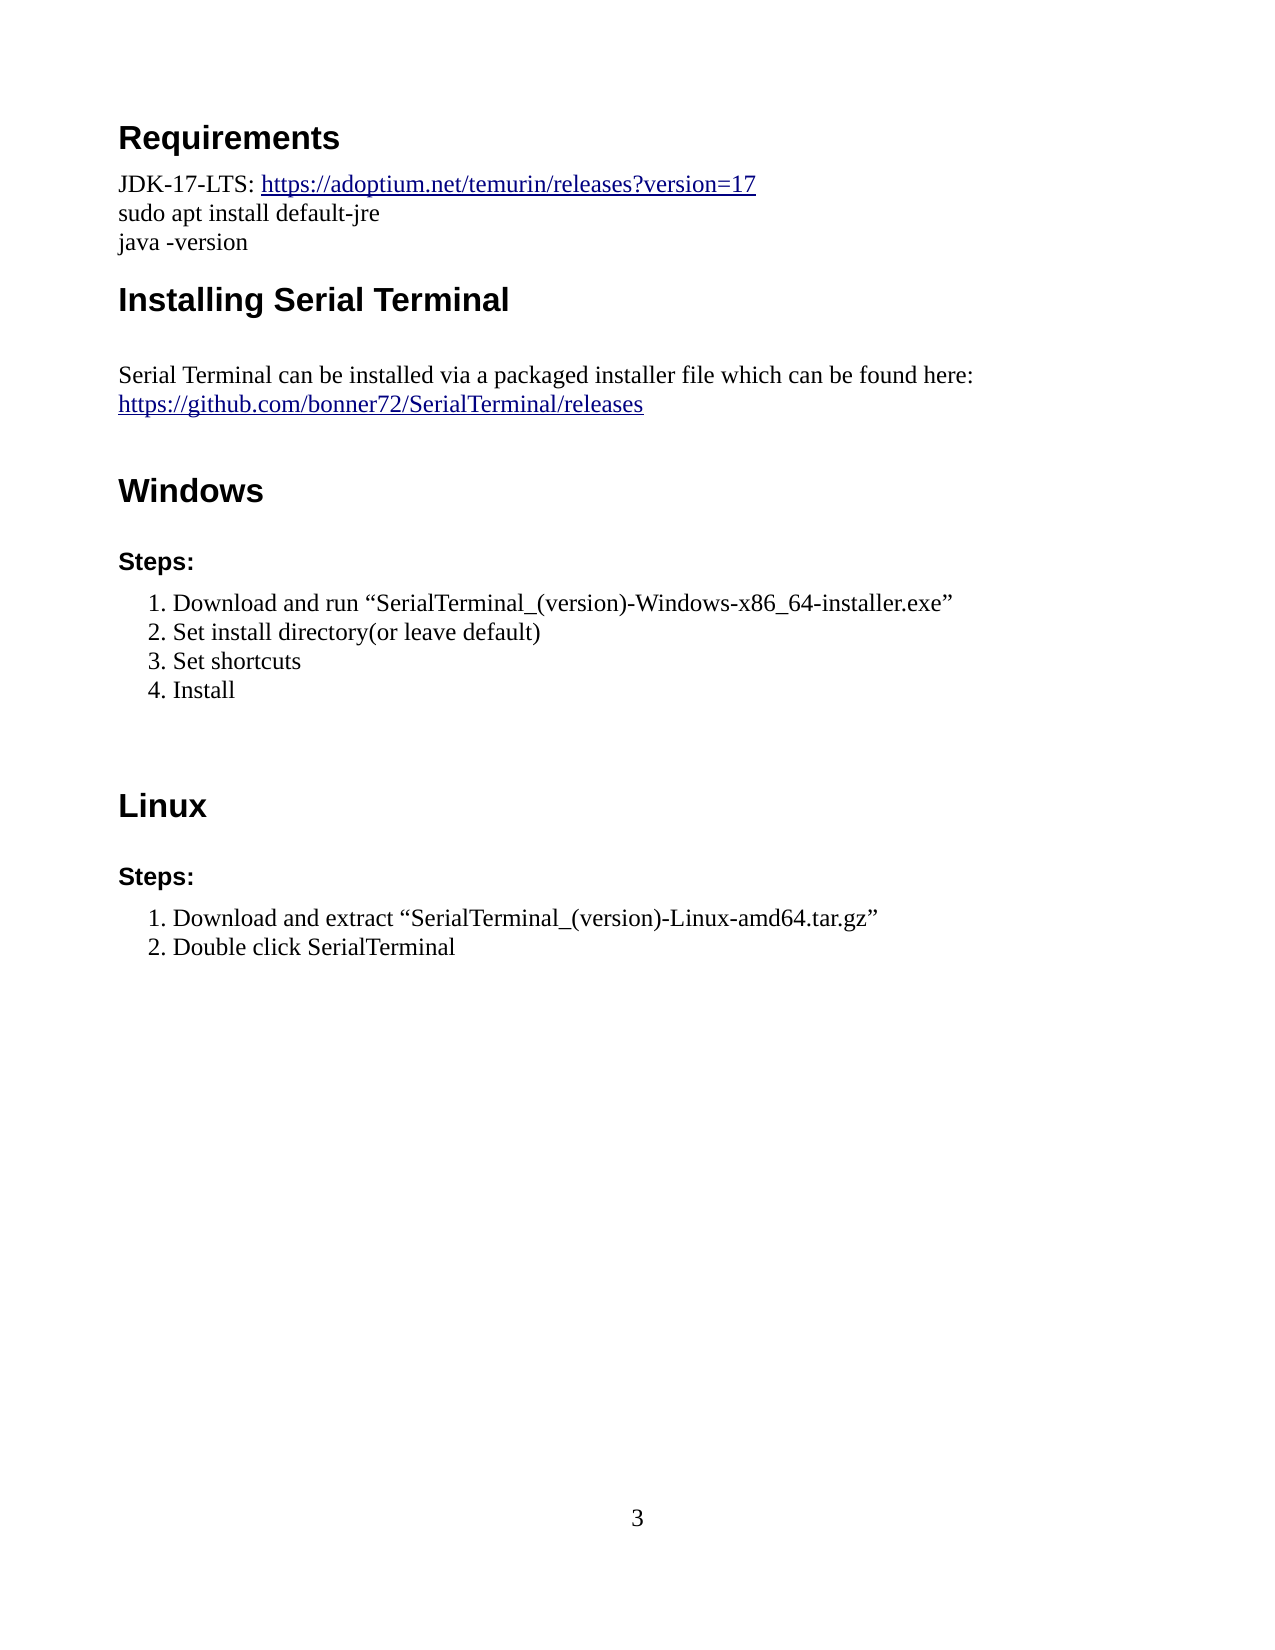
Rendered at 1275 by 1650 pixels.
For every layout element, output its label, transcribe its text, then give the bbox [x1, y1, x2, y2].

subtitle Windows [118, 471, 1157, 510]
text Serial Terminal can be installed via a packaged installer file which can be found here: https://github.com/bonner72/SerialTerminal/releases [118, 360, 1157, 417]
subtitle Requirements [118, 118, 1157, 157]
text JDK-17-LTS: https://adoptium.net/temurin/releases?version=17 [118, 169, 1157, 198]
text 2. Set install directory(or leave default) [148, 617, 1157, 646]
text 1. Download and extract “SerialTerminal_(version)-Linux-amd64.tar.gz” [148, 903, 1157, 932]
text java -version [118, 227, 1157, 255]
text 3. Set shortcuts [148, 646, 1157, 675]
text sudo apt install default-jre [118, 198, 1157, 227]
subtitle Installing Serial Terminal [118, 280, 1157, 319]
subtitle Steps: [118, 862, 1157, 891]
subtitle Steps: [118, 547, 1157, 576]
subtitle Linux [118, 786, 1157, 824]
text 4. Install [148, 675, 1157, 703]
text 2. Double click SerialTerminal [148, 932, 1157, 961]
text 1. Download and run “SerialTerminal_(version)-Windows-x86_64-installer.exe” [148, 588, 1157, 617]
